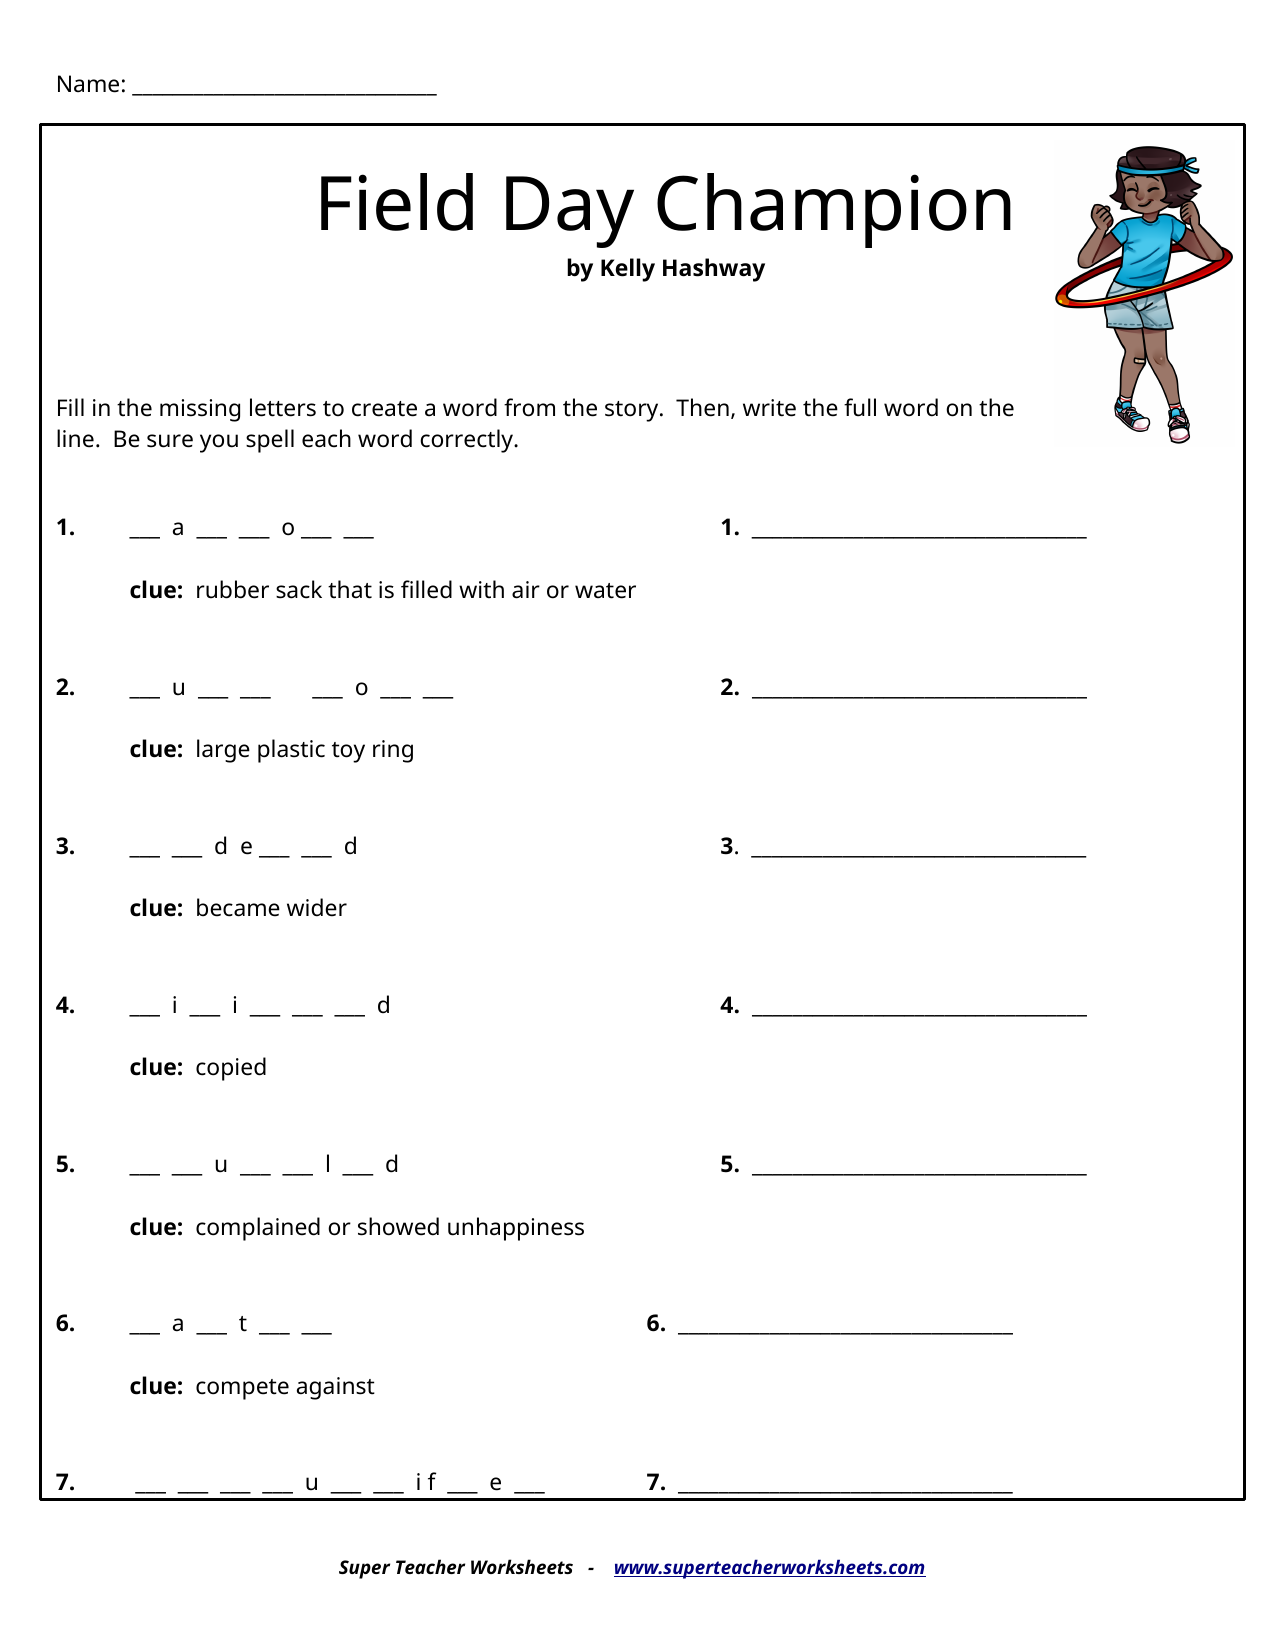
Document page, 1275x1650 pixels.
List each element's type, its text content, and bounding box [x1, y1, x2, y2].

picture [1054, 140, 1235, 447]
text clue: became wider [56, 892, 1211, 923]
text by Kelly Hashway [56, 252, 1054, 283]
text 5. ___ ___ u ___ ___ l ___ d 5. _________________________________ [56, 1148, 1211, 1179]
text Fill in the missing letters to create a word from the story. Then, write the full word on the line. Be sure you spell each word correctly. [56, 391, 1211, 454]
text Name: ______________________________ [56, 67, 1211, 99]
text clue: complained or showed unhappiness [56, 1210, 1211, 1242]
text 7. ___ ___ ___ ___ u ___ ___ i f ___ e ___ 7. _________________________________ [56, 1466, 1211, 1497]
text 4. ___ i ___ i ___ ___ ___ d 4. _________________________________ [56, 989, 1211, 1020]
text 1. ___ a ___ ___ o ___ ___ 1. _________________________________ [56, 511, 1211, 542]
text Field Day Champion [56, 150, 1054, 252]
text clue: rubber sack that is filled with air or water [56, 574, 1211, 605]
text 2. ___ u ___ ___ ___ o ___ ___ 2. _________________________________ [56, 670, 1211, 702]
text 3. ___ ___ d e ___ ___ d 3. _________________________________ [56, 829, 1211, 861]
text clue: copied [56, 1051, 1211, 1082]
text 6. ___ a ___ t ___ ___ 6. _________________________________ [56, 1307, 1211, 1338]
text clue: large plastic toy ring [56, 733, 1211, 764]
text clue: compete against [56, 1369, 1211, 1401]
